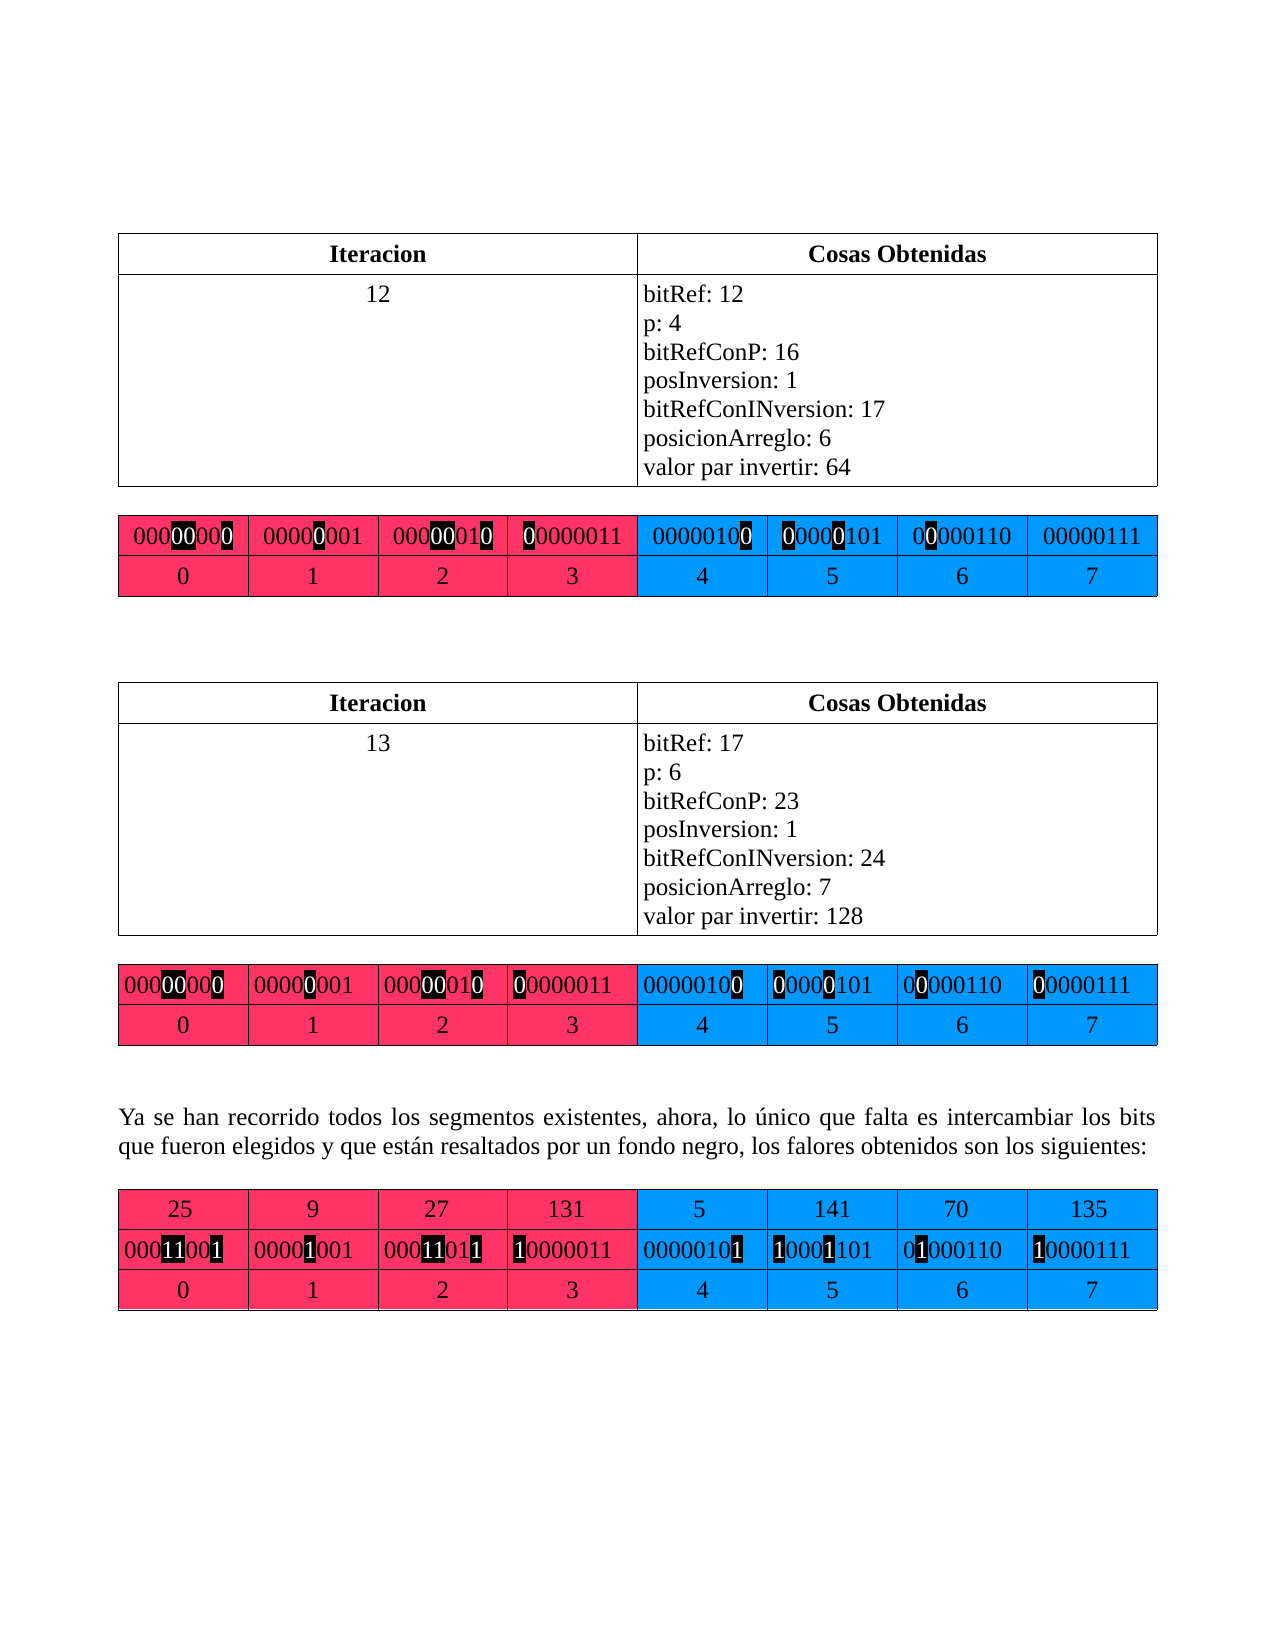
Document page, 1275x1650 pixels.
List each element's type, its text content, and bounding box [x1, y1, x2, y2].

table_header 00000111 [1028, 516, 1157, 555]
table_cell 00000101 [638, 1230, 767, 1269]
table_cell 4 [638, 1005, 767, 1045]
table_cell 12 [119, 275, 637, 486]
table_header 00000111 [1028, 965, 1157, 1004]
table_cell 01000110 [898, 1230, 1027, 1269]
table_header 141 [768, 1190, 897, 1229]
table_cell 10001101 [768, 1230, 897, 1269]
table_header 135 [1028, 1190, 1157, 1229]
table_header 9 [249, 1190, 378, 1229]
table_cell 7 [1028, 556, 1157, 596]
table_cell 1 [249, 556, 378, 596]
table_cell 2 [379, 1270, 507, 1309]
table_cell 00001001 [249, 1230, 378, 1269]
table_cell 3 [508, 556, 637, 596]
table_header 00000110 [898, 516, 1027, 555]
table_header 00000010 [379, 965, 507, 1004]
table_header 00000101 [768, 516, 897, 555]
table_header 00000001 [249, 516, 378, 555]
table_cell 7 [1028, 1005, 1157, 1045]
table_header 5 [638, 1190, 767, 1229]
table_header 00000101 [768, 965, 897, 1004]
table_cell 2 [379, 1005, 507, 1045]
table_cell 13 [119, 724, 637, 935]
table_header 131 [508, 1190, 637, 1229]
table_cell 0 [119, 1005, 248, 1045]
table_header 00000011 [508, 965, 637, 1004]
table_cell 5 [768, 1005, 897, 1045]
table_cell 3 [508, 1270, 637, 1309]
table_header 00000100 [638, 516, 767, 555]
table_header 00000011 [508, 516, 637, 555]
table_cell bitRef: 17 p: 6 bitRefConP: 23 posInversion: 1 bitRefConINversion: 24 posicionArreglo: 7 valor par invertir: 128 [638, 724, 1157, 935]
table_cell 0 [119, 1270, 248, 1309]
table_cell bitRef: 12 p: 4 bitRefConP: 16 posInversion: 1 bitRefConINversion: 17 posicionArreglo: 6 valor par invertir: 64 [638, 275, 1157, 486]
table_header 00000010 [379, 516, 507, 555]
table_cell 1 [249, 1005, 378, 1045]
table_cell 6 [898, 1270, 1027, 1309]
table_cell 6 [898, 1005, 1027, 1045]
table_cell 2 [379, 556, 507, 596]
table_cell 10000111 [1028, 1230, 1157, 1269]
table_cell 0 [119, 556, 248, 596]
table_cell 5 [768, 1270, 897, 1309]
table_cell 00011001 [119, 1230, 248, 1269]
table_header Cosas Obtenidas [638, 683, 1157, 722]
table_cell 7 [1028, 1270, 1157, 1309]
table_header Iteracion [119, 683, 637, 722]
table_header 00000100 [638, 965, 767, 1004]
table_cell 3 [508, 1005, 637, 1045]
table_cell 4 [638, 1270, 767, 1309]
table_header 25 [119, 1190, 248, 1229]
table_cell 6 [898, 556, 1027, 596]
table_cell 00011011 [379, 1230, 507, 1269]
table_header 00000110 [898, 965, 1027, 1004]
table_header 27 [379, 1190, 507, 1229]
table_cell 4 [638, 556, 767, 596]
table_header Iteracion [119, 234, 637, 273]
table_header 00000000 [119, 965, 248, 1004]
text Ya se han recorrido todos los segmentos existentes, ahora, lo único que falta es intercambiar los bits que fueron elegidos y que están resaltados por un fondo negro, los falores obtenidos son los siguientes: [118, 1102, 1157, 1160]
table_header Cosas Obtenidas [638, 234, 1157, 273]
table_cell 10000011 [508, 1230, 637, 1269]
table_header 00000000 [119, 516, 248, 555]
table_header 00000001 [249, 965, 378, 1004]
table_cell 5 [768, 556, 897, 596]
table_header 70 [898, 1190, 1027, 1229]
table_cell 1 [249, 1270, 378, 1309]
